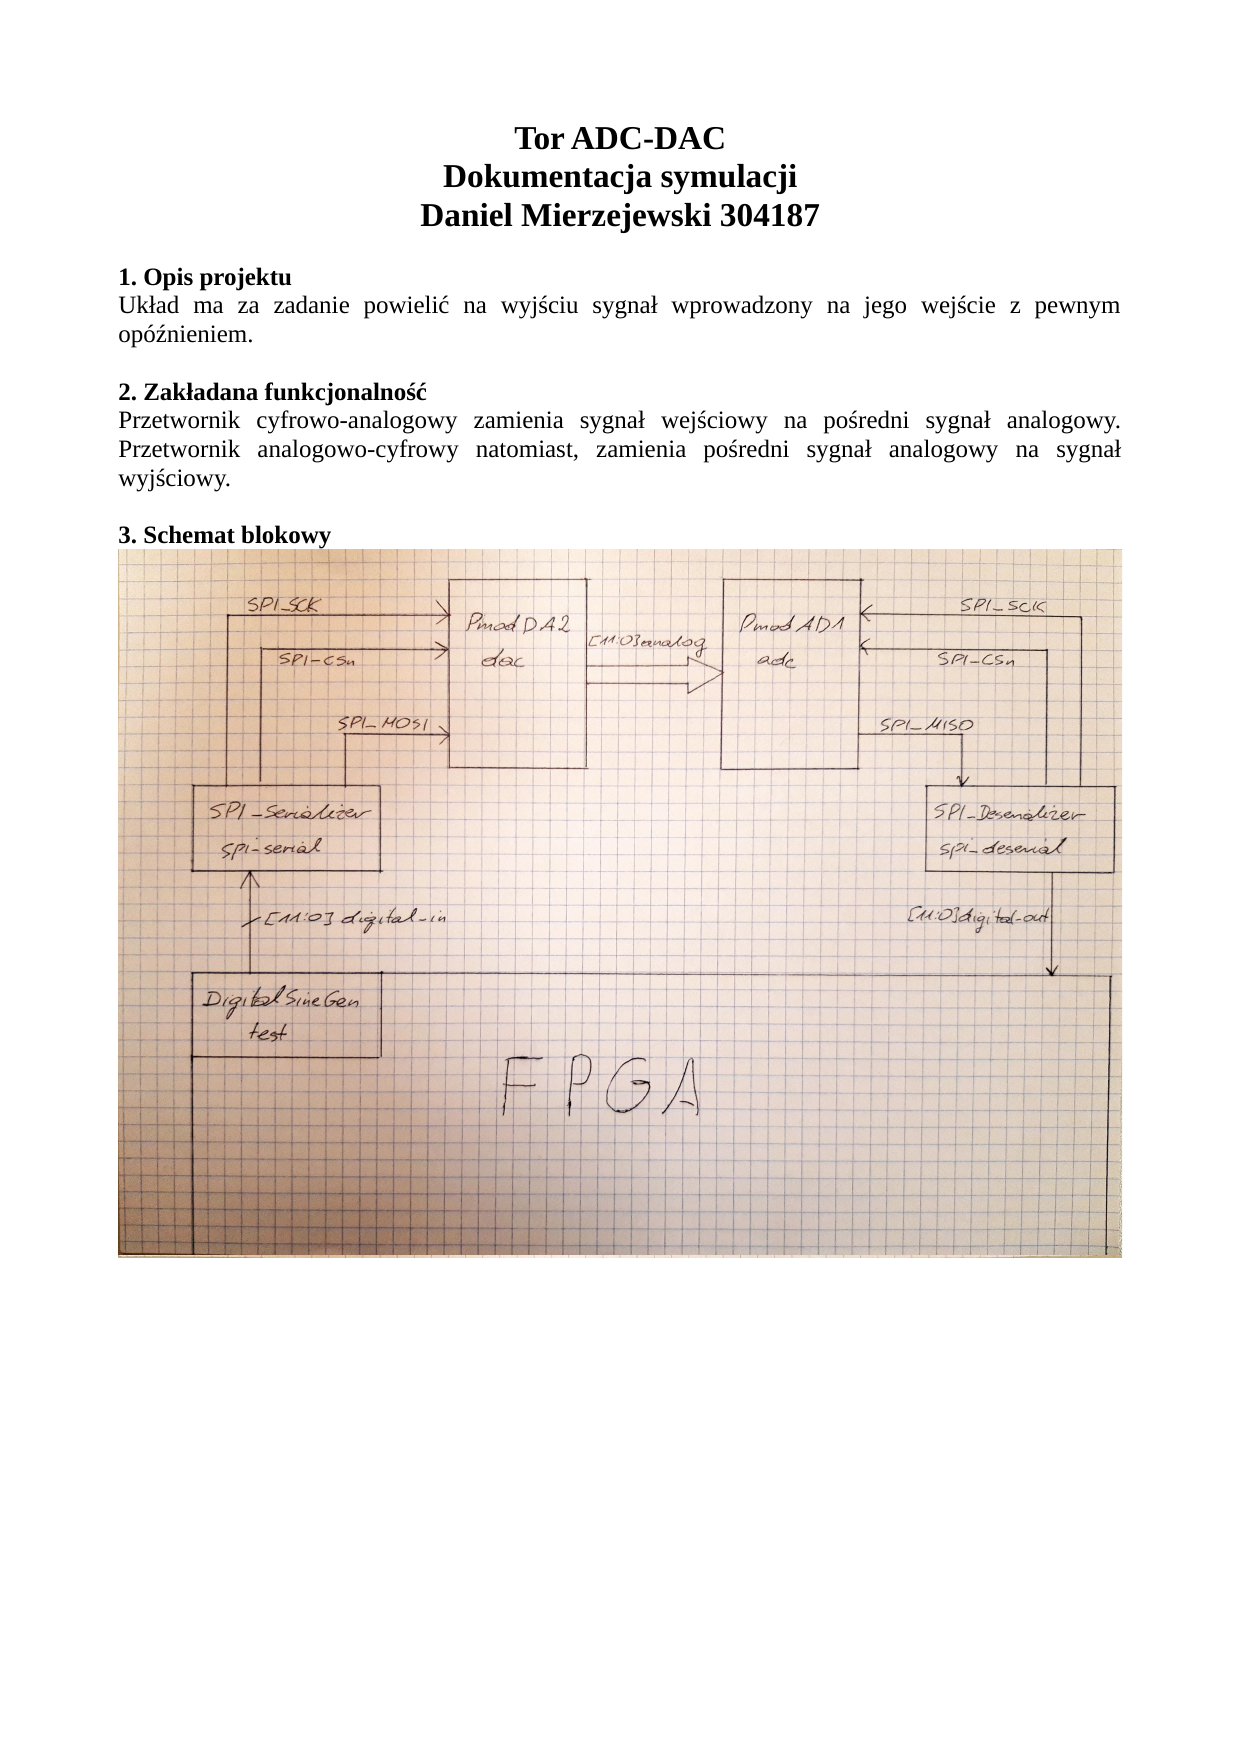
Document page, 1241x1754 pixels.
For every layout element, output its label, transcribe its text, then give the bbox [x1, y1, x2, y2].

text Tor ADC-DAC [118, 118, 1122, 156]
text 3. Schemat blokowy [118, 521, 1122, 549]
text Układ ma za zadanie powielić na wyjściu sygnał wprowadzony na jego wejście z pewnym opóźnieniem. [118, 291, 1122, 348]
text 2. Zakładana funkcjonalność [118, 377, 1122, 406]
picture [118, 549, 1123, 1258]
text Dokumentacja symulacji [118, 156, 1122, 195]
text Daniel Mierzejewski 304187 [118, 195, 1122, 233]
text 1. Opis projektu [118, 262, 1122, 291]
text Przetwornik cyfrowo-analogowy zamienia sygnał wejściowy na pośredni sygnał analogowy. Przetwornik analogowo-cyfrowy natomiast, zamienia pośredni sygnał analogowy na sygnał wyjściowy. [118, 406, 1122, 492]
